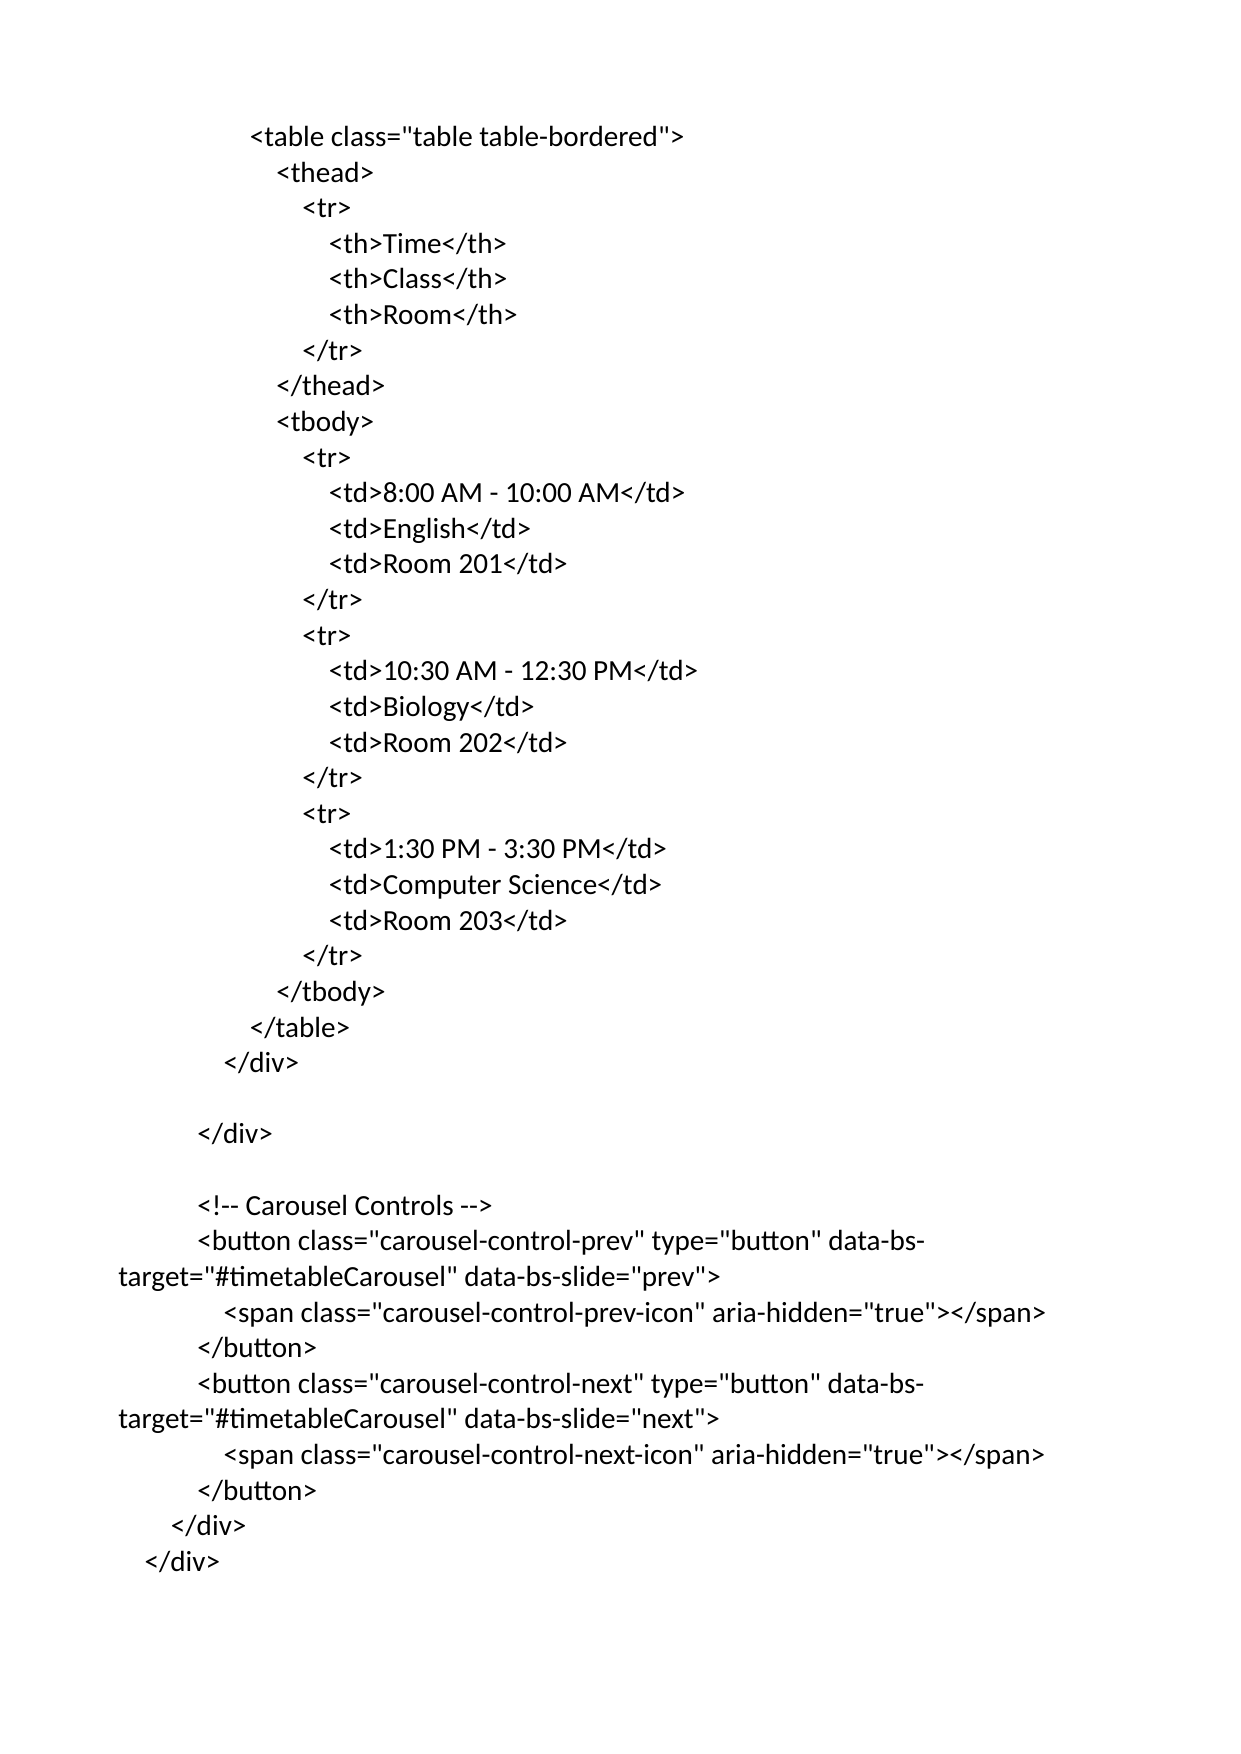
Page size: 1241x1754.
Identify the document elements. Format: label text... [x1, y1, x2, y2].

text </tbody> [118, 973, 1122, 1009]
text <table class="table table-bordered"> [118, 118, 1122, 154]
text <th>Room</th> [118, 296, 1122, 332]
text <td>English</td> [118, 510, 1122, 546]
text </tr> [118, 937, 1122, 973]
text <th>Time</th> [118, 225, 1122, 261]
text <tbody> [118, 403, 1122, 439]
text <span class="carousel-control-next-icon" aria-hidden="true"></span> [118, 1436, 1122, 1472]
text </div> [118, 1507, 1122, 1543]
text </div> [118, 1044, 1122, 1080]
text <tr> [118, 189, 1122, 225]
text <td>1:30 PM - 3:30 PM</td> [118, 831, 1122, 866]
text <tr> [118, 617, 1122, 652]
text <td>Room 201</td> [118, 546, 1122, 581]
text </tr> [118, 581, 1122, 617]
text </thead> [118, 367, 1122, 403]
text <tr> [118, 439, 1122, 474]
text <td>Biology</td> [118, 688, 1122, 724]
text <!-- Carousel Controls --> [118, 1187, 1122, 1222]
text </tr> [118, 332, 1122, 367]
text </table> [118, 1009, 1122, 1044]
text <td>Room 202</td> [118, 724, 1122, 759]
text <button class="carousel-control-next" type="button" data-bs-target="#timetableCarousel" data-bs-slide="next"> [118, 1365, 1122, 1436]
text <thead> [118, 154, 1122, 189]
text </div> [118, 1116, 1122, 1151]
text </button> [118, 1329, 1122, 1365]
text </button> [118, 1472, 1122, 1507]
text </div> [118, 1543, 1122, 1579]
text <tr> [118, 795, 1122, 831]
text <td>10:30 AM - 12:30 PM</td> [118, 652, 1122, 688]
text <td>Computer Science</td> [118, 866, 1122, 902]
text <button class="carousel-control-prev" type="button" data-bs-target="#timetableCarousel" data-bs-slide="prev"> [118, 1222, 1122, 1294]
text <td>Room 203</td> [118, 902, 1122, 937]
text <td>8:00 AM - 10:00 AM</td> [118, 474, 1122, 510]
text <span class="carousel-control-prev-icon" aria-hidden="true"></span> [118, 1294, 1122, 1329]
text <th>Class</th> [118, 261, 1122, 296]
text </tr> [118, 759, 1122, 795]
